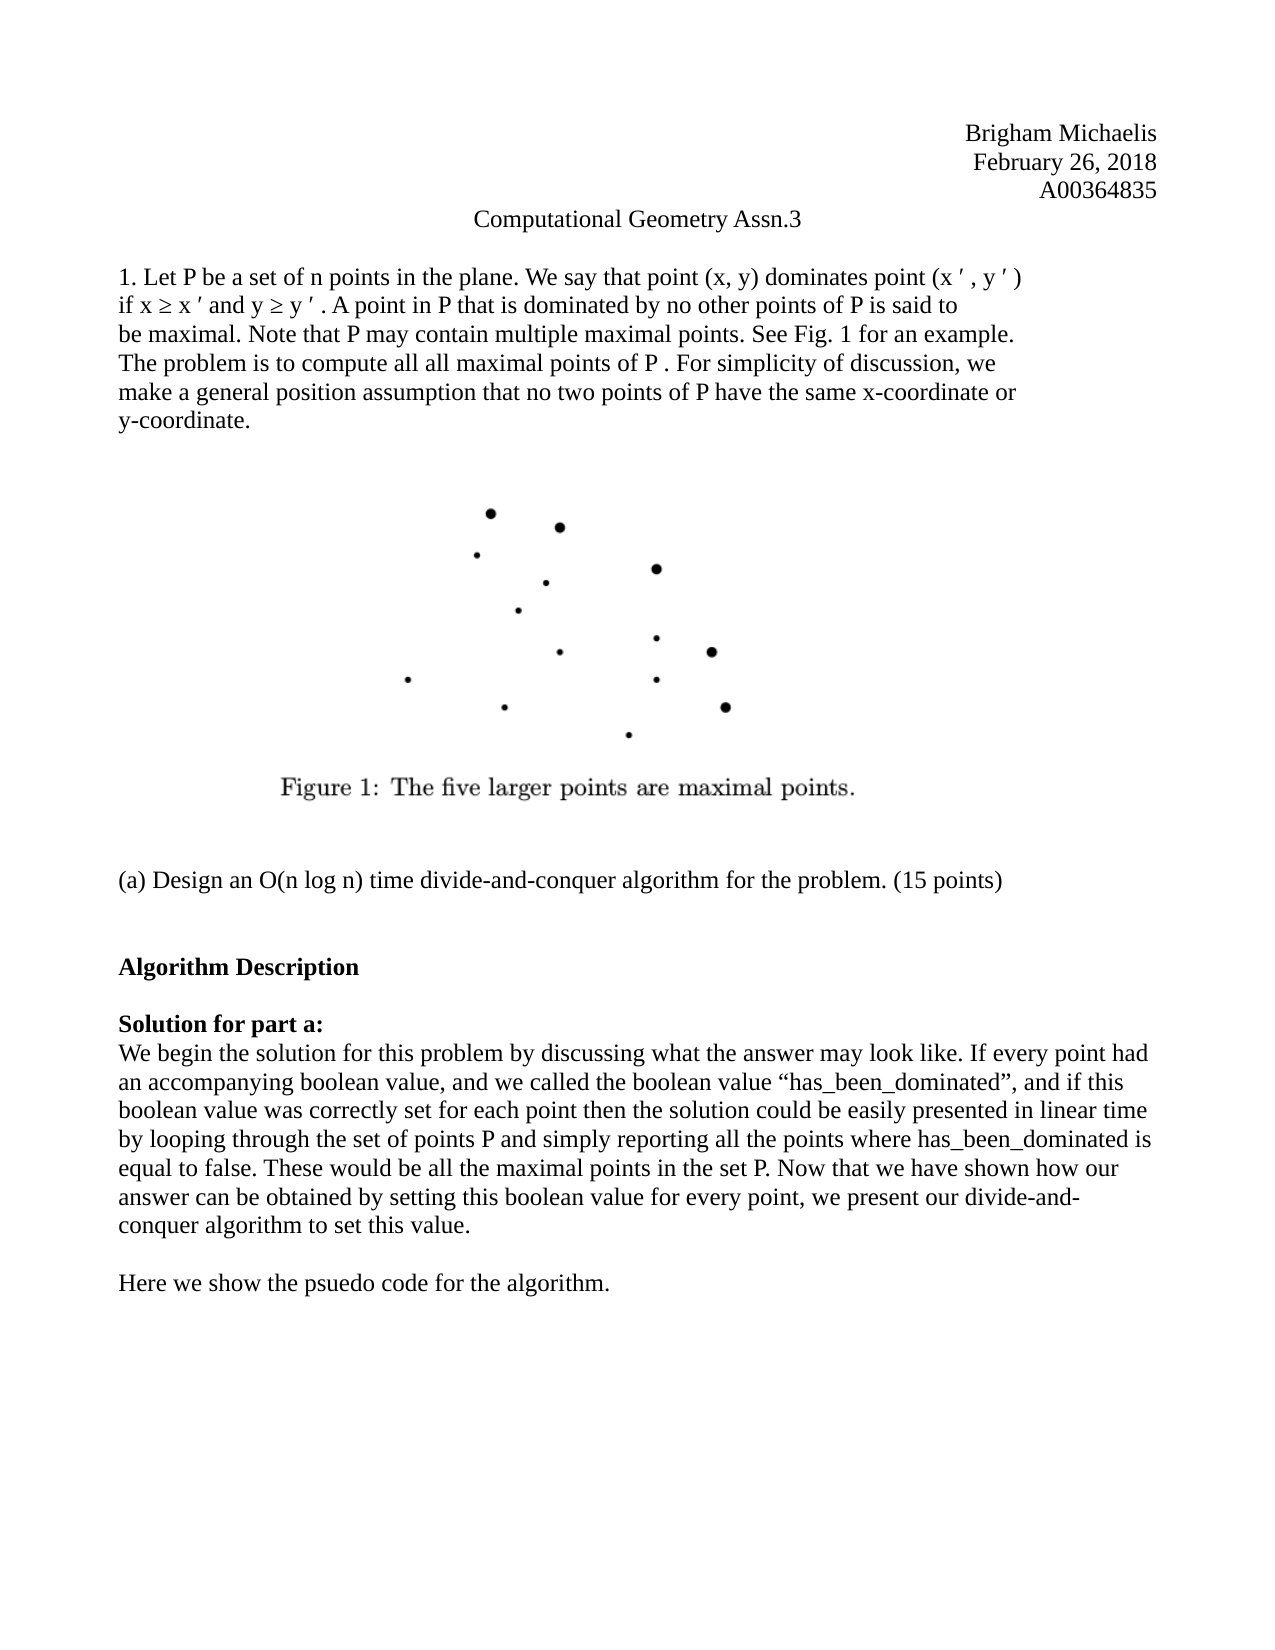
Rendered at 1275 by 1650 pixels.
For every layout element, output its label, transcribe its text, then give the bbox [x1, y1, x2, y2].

text Solution for part a: [118, 1009, 1157, 1038]
text y-coordinate. [118, 406, 1157, 434]
text Computational Geometry Assn.3 [118, 204, 1157, 233]
text A00364835 [118, 176, 1157, 204]
text February 26, 2018 [118, 147, 1157, 176]
text Algorithm Description [118, 952, 1157, 981]
text Here we show the psuedo code for the algorithm. [118, 1268, 1157, 1297]
text 1. Let P be a set of n points in the plane. We say that point (x, y) dominates point (x ′ , y ′ ) [118, 262, 1157, 291]
text Brigham Michaelis [118, 118, 1157, 147]
picture [246, 463, 880, 811]
text The problem is to compute all all maximal points of P . For simplicity of discussion, we [118, 348, 1157, 377]
text make a general position assumption that no two points of P have the same x-coordinate or [118, 377, 1157, 406]
text be maximal. Note that P may contain multiple maximal points. See Fig. 1 for an example. [118, 319, 1157, 348]
text (a) Design an O(n log n) time divide-and-conquer algorithm for the problem. (15 points) [118, 866, 1157, 894]
text if x ≥ x ′ and y ≥ y ′ . A point in P that is dominated by no other points of P is said to [118, 291, 1157, 319]
text We begin the solution for this problem by discussing what the answer may look like. If every point had an accompanying boolean value, and we called the boolean value “has_been_dominated”, and if this boolean value was correctly set for each point then the solution could be easily presented in linear time by looping through the set of points P and simply reporting all the points where has_been_dominated is equal to false. These would be all the maximal points in the set P. Now that we have shown how our answer can be obtained by setting this boolean value for every point, we present our divide-and-conquer algorithm to set this value. [118, 1038, 1157, 1239]
